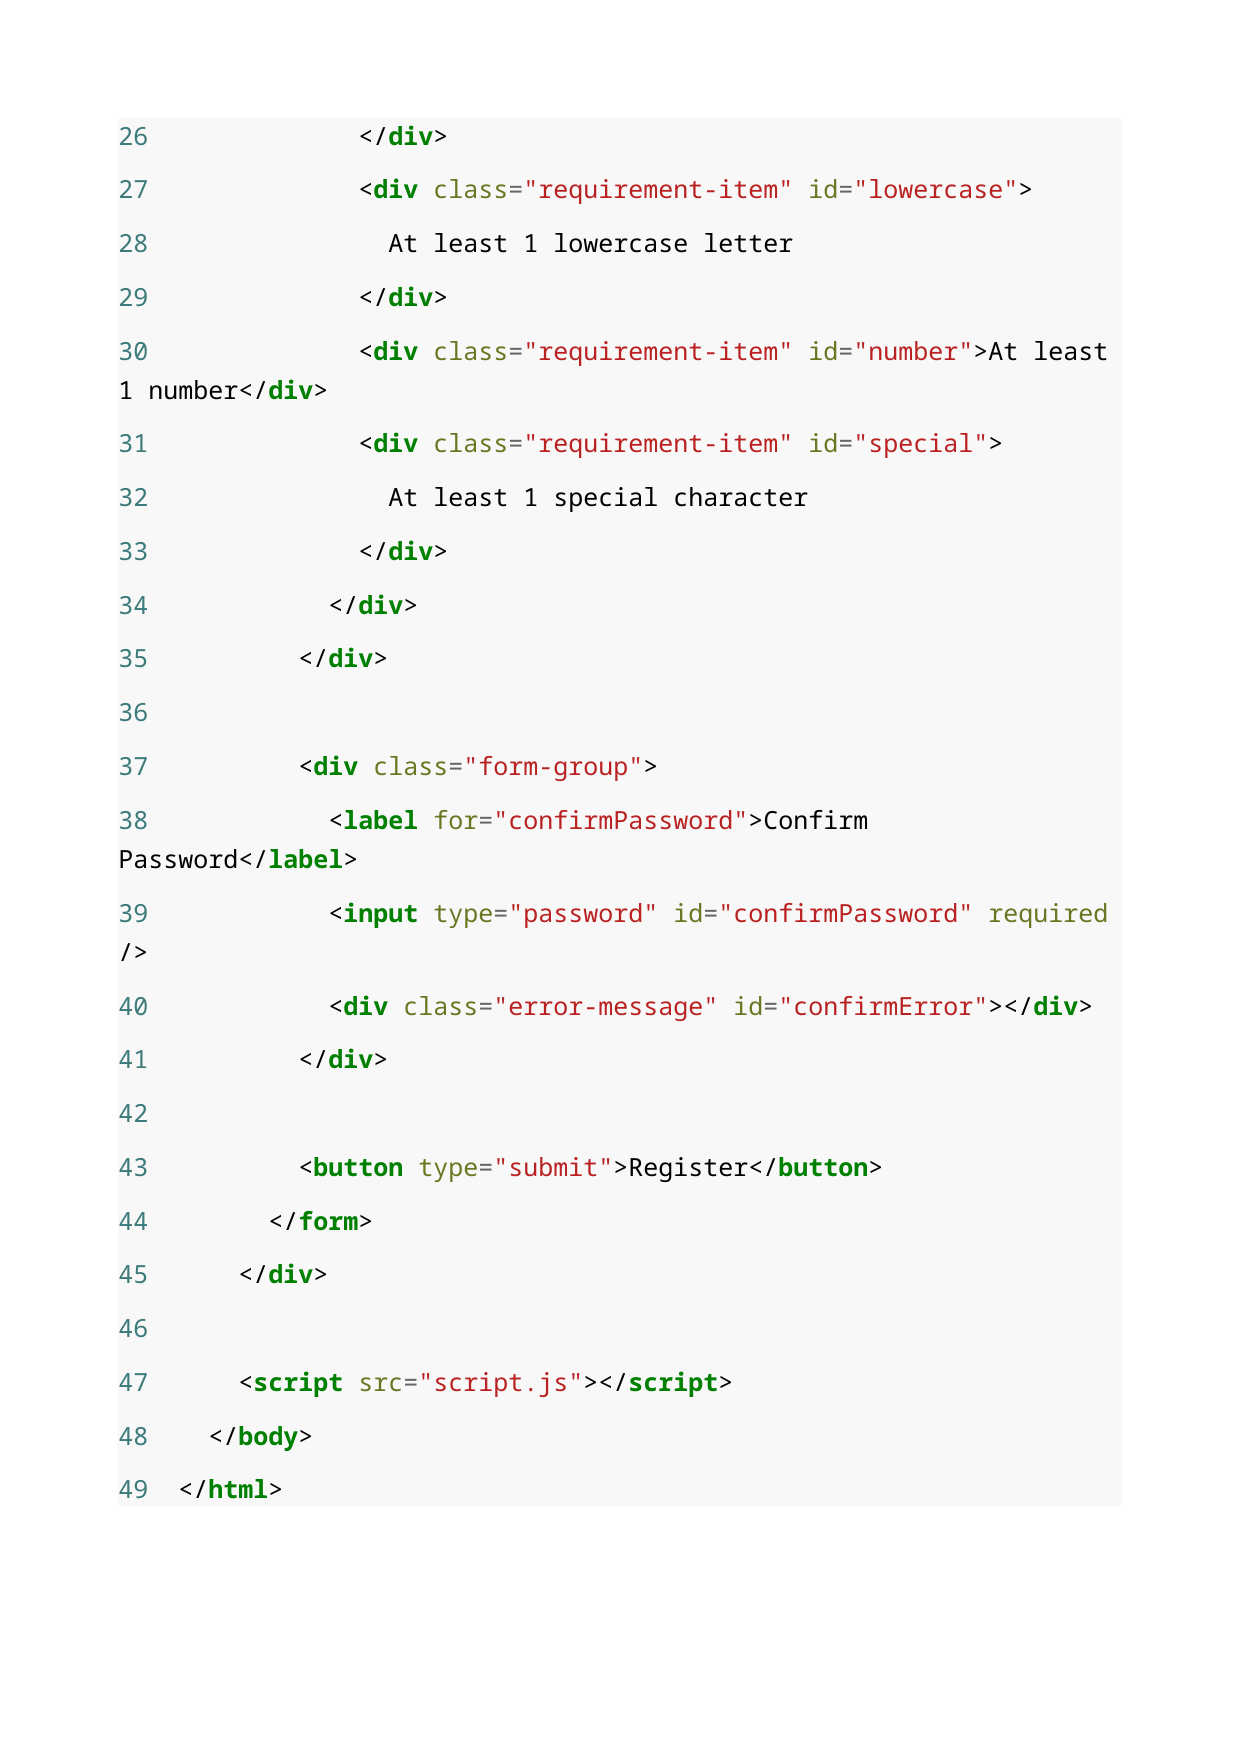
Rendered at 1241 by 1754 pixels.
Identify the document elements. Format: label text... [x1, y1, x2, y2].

text 44 </form> [118, 1203, 1122, 1237]
text 47 <script src="script.js"></script> [118, 1364, 1122, 1398]
text 40 <div class="error-message" id="confirmError"></div> [118, 988, 1122, 1022]
text 30 <div class="requirement-item" id="number">At least 1 number</div> [118, 333, 1122, 406]
text 43 <button type="submit">Register</button> [118, 1149, 1122, 1183]
text 41 </div> [118, 1042, 1122, 1076]
text 37 <div class="form-group"> [118, 748, 1122, 783]
text 39 <input type="password" id="confirmPassword" required /> [118, 895, 1122, 968]
text 36 [118, 695, 1122, 729]
text 29 </div> [118, 279, 1122, 313]
text 35 </div> [118, 641, 1122, 675]
text 28 At least 1 lowercase letter [118, 226, 1122, 260]
text 33 </div> [118, 533, 1122, 568]
text 34 </div> [118, 587, 1122, 621]
text 38 <label for="confirmPassword">Confirm Password</label> [118, 802, 1122, 876]
text 32 At least 1 special character [118, 480, 1122, 514]
text 45 </div> [118, 1257, 1122, 1291]
text 26 </div> [118, 118, 1122, 152]
text 42 [118, 1096, 1122, 1130]
text 31 <div class="requirement-item" id="special"> [118, 426, 1122, 460]
text 48 </body> [118, 1418, 1122, 1452]
text 27 <div class="requirement-item" id="lowercase"> [118, 172, 1122, 206]
text 49 </html> [118, 1472, 1122, 1506]
text 46 [118, 1311, 1122, 1345]
